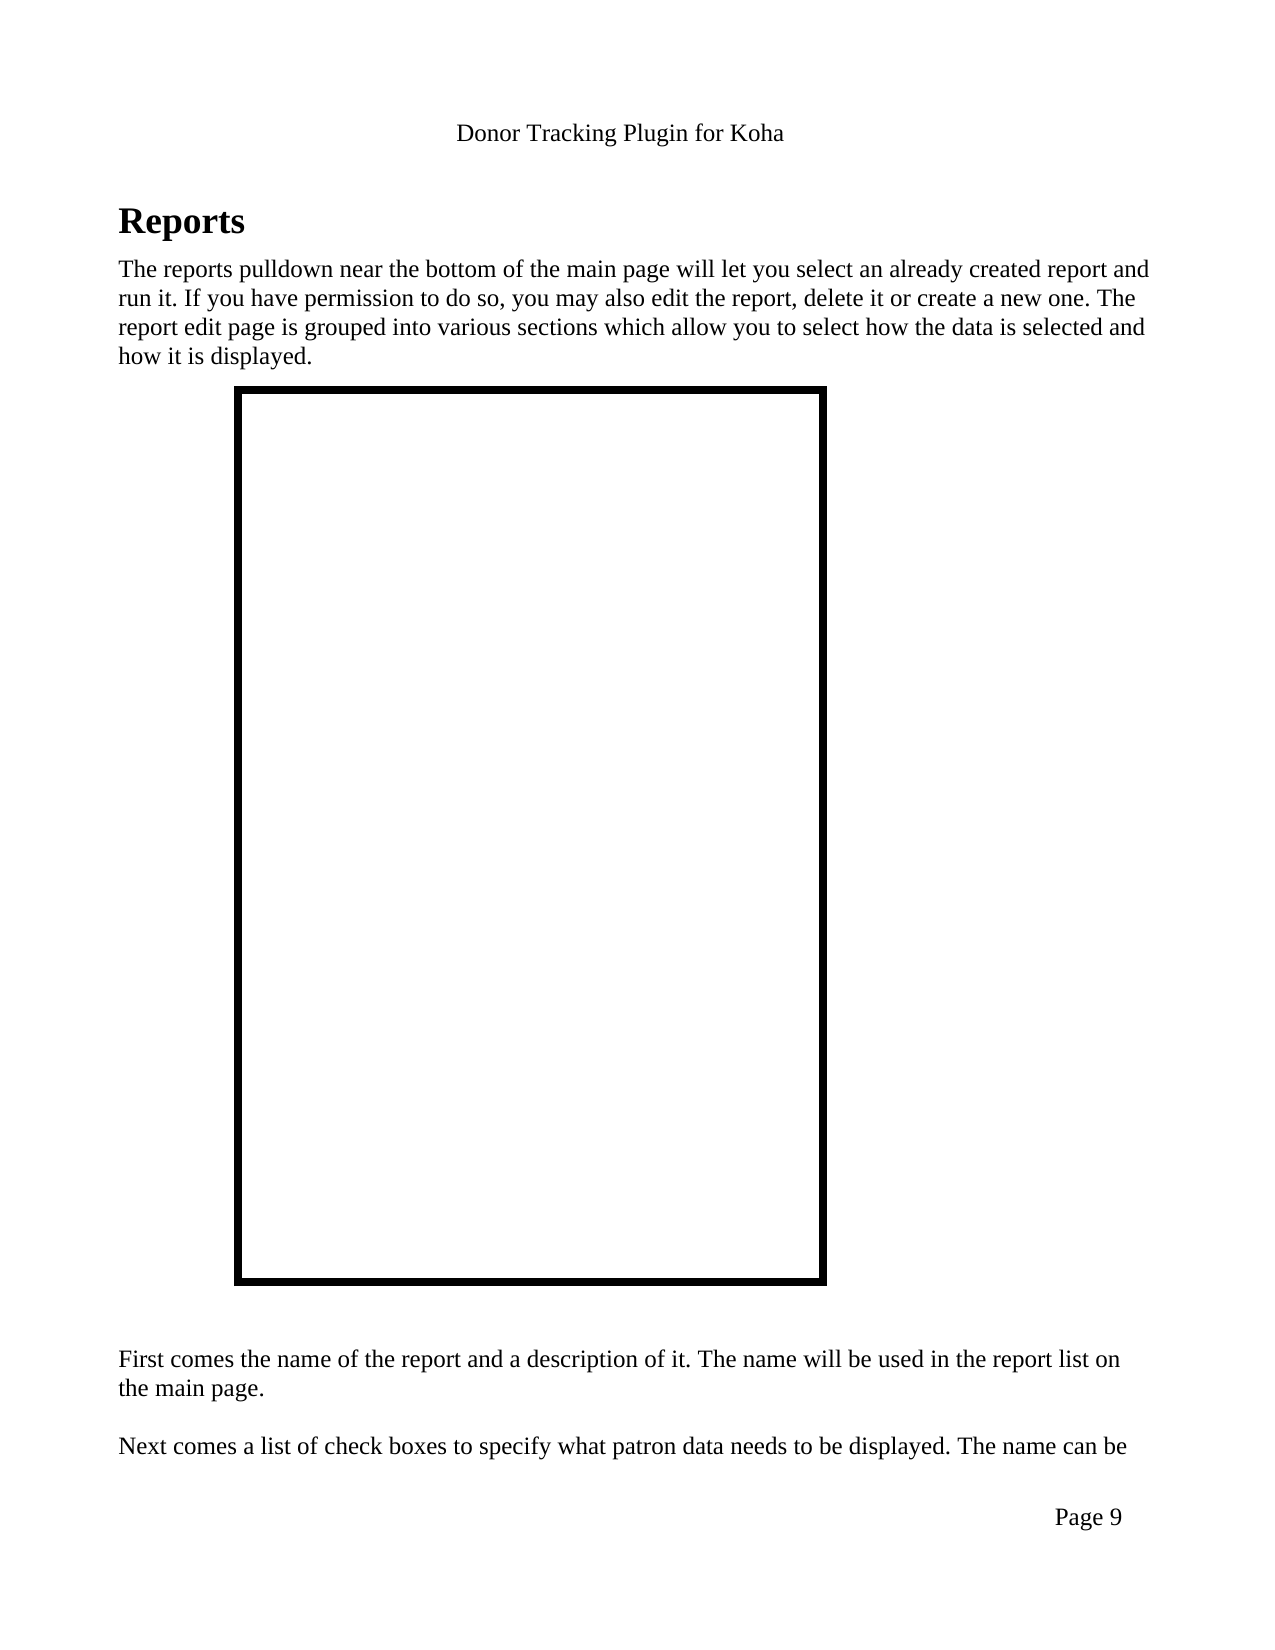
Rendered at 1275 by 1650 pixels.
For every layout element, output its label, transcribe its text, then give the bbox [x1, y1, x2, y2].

text Next comes a list of check boxes to specify what patron data needs to be displayed. The name can be [118, 1431, 1157, 1460]
text First comes the name of the report and a description of it. The name will be used in the report list on the main page. [118, 1344, 1157, 1402]
text The reports pulldown near the bottom of the main page will let you select an already created report and run it. If you have permission to do so, you may also edit the report, delete it or create a new one. The report edit page is grouped into various sections which allow you to select how the data is selected and how it is displayed. [118, 254, 1157, 369]
subtitle Reports [118, 199, 1157, 242]
